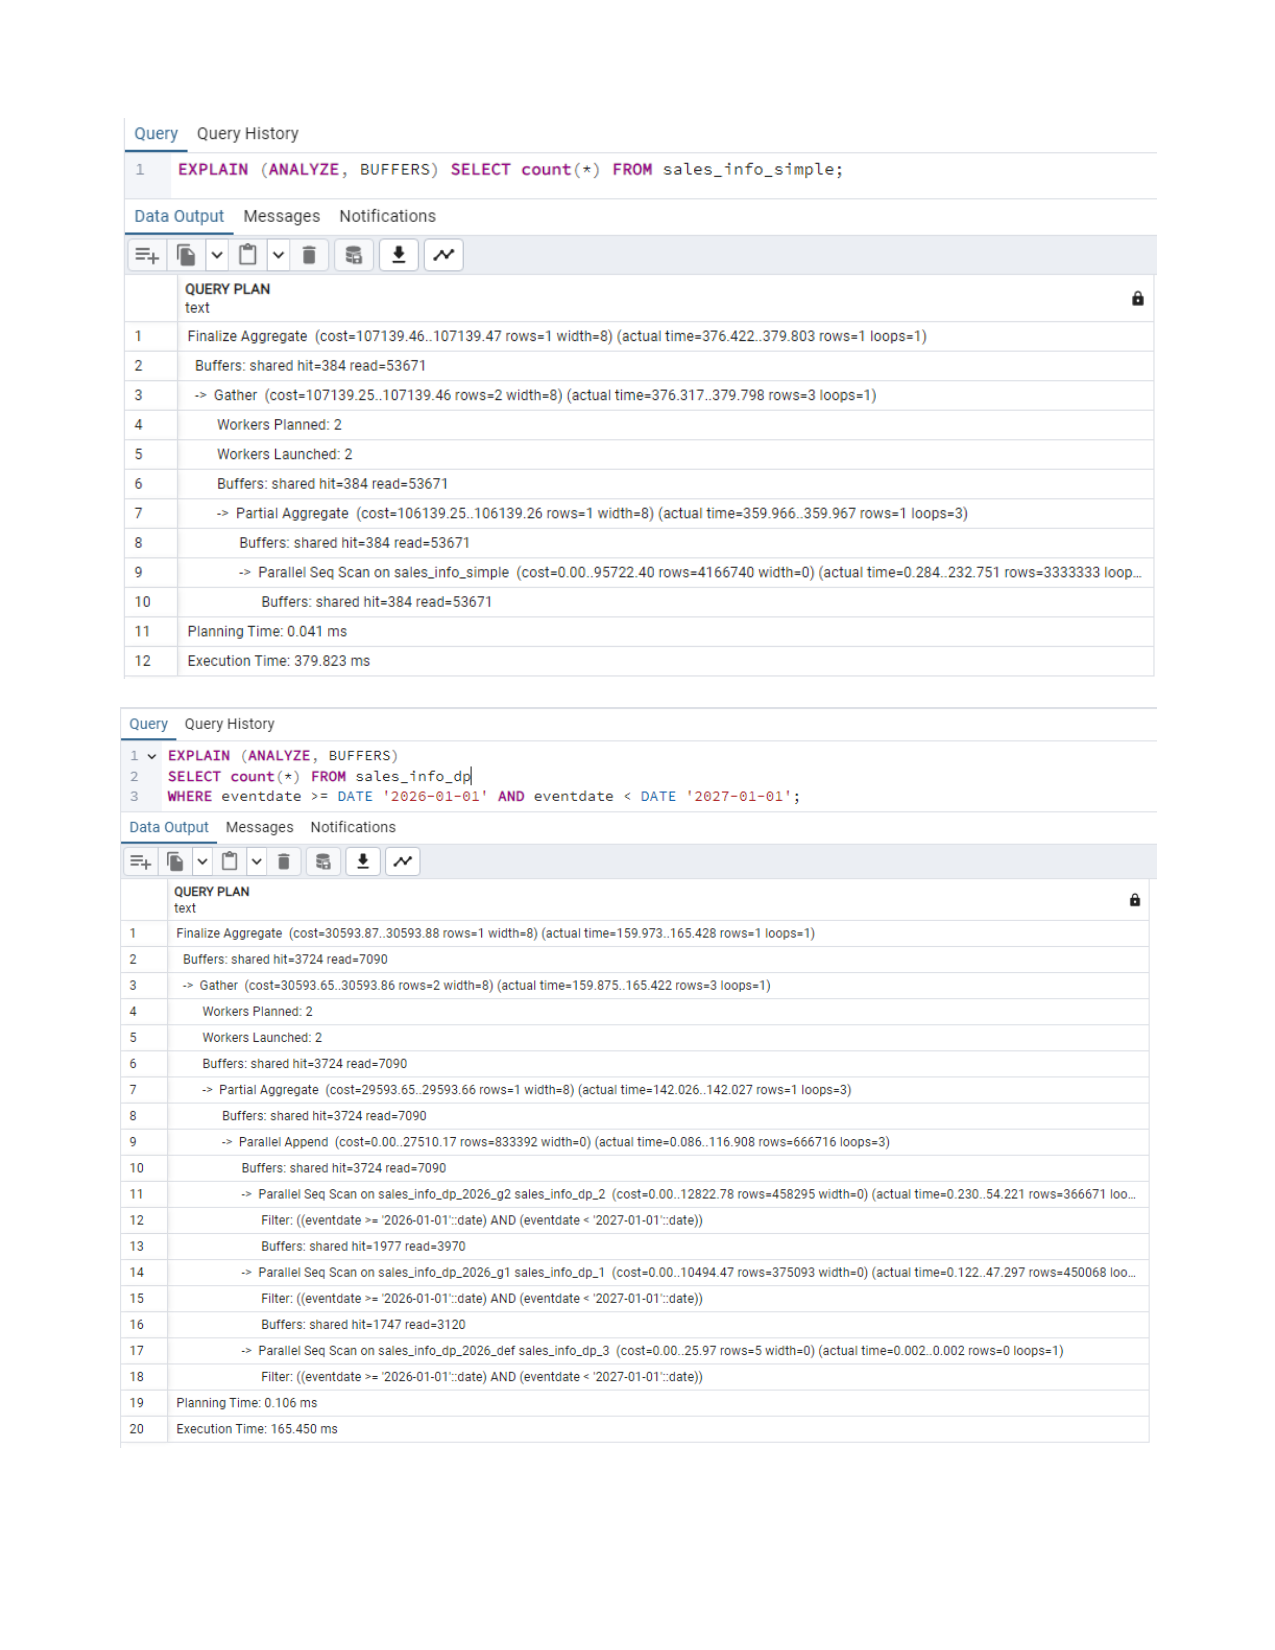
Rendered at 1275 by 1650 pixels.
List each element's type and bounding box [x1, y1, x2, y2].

picture [118, 707, 1157, 1448]
picture [118, 118, 1157, 679]
